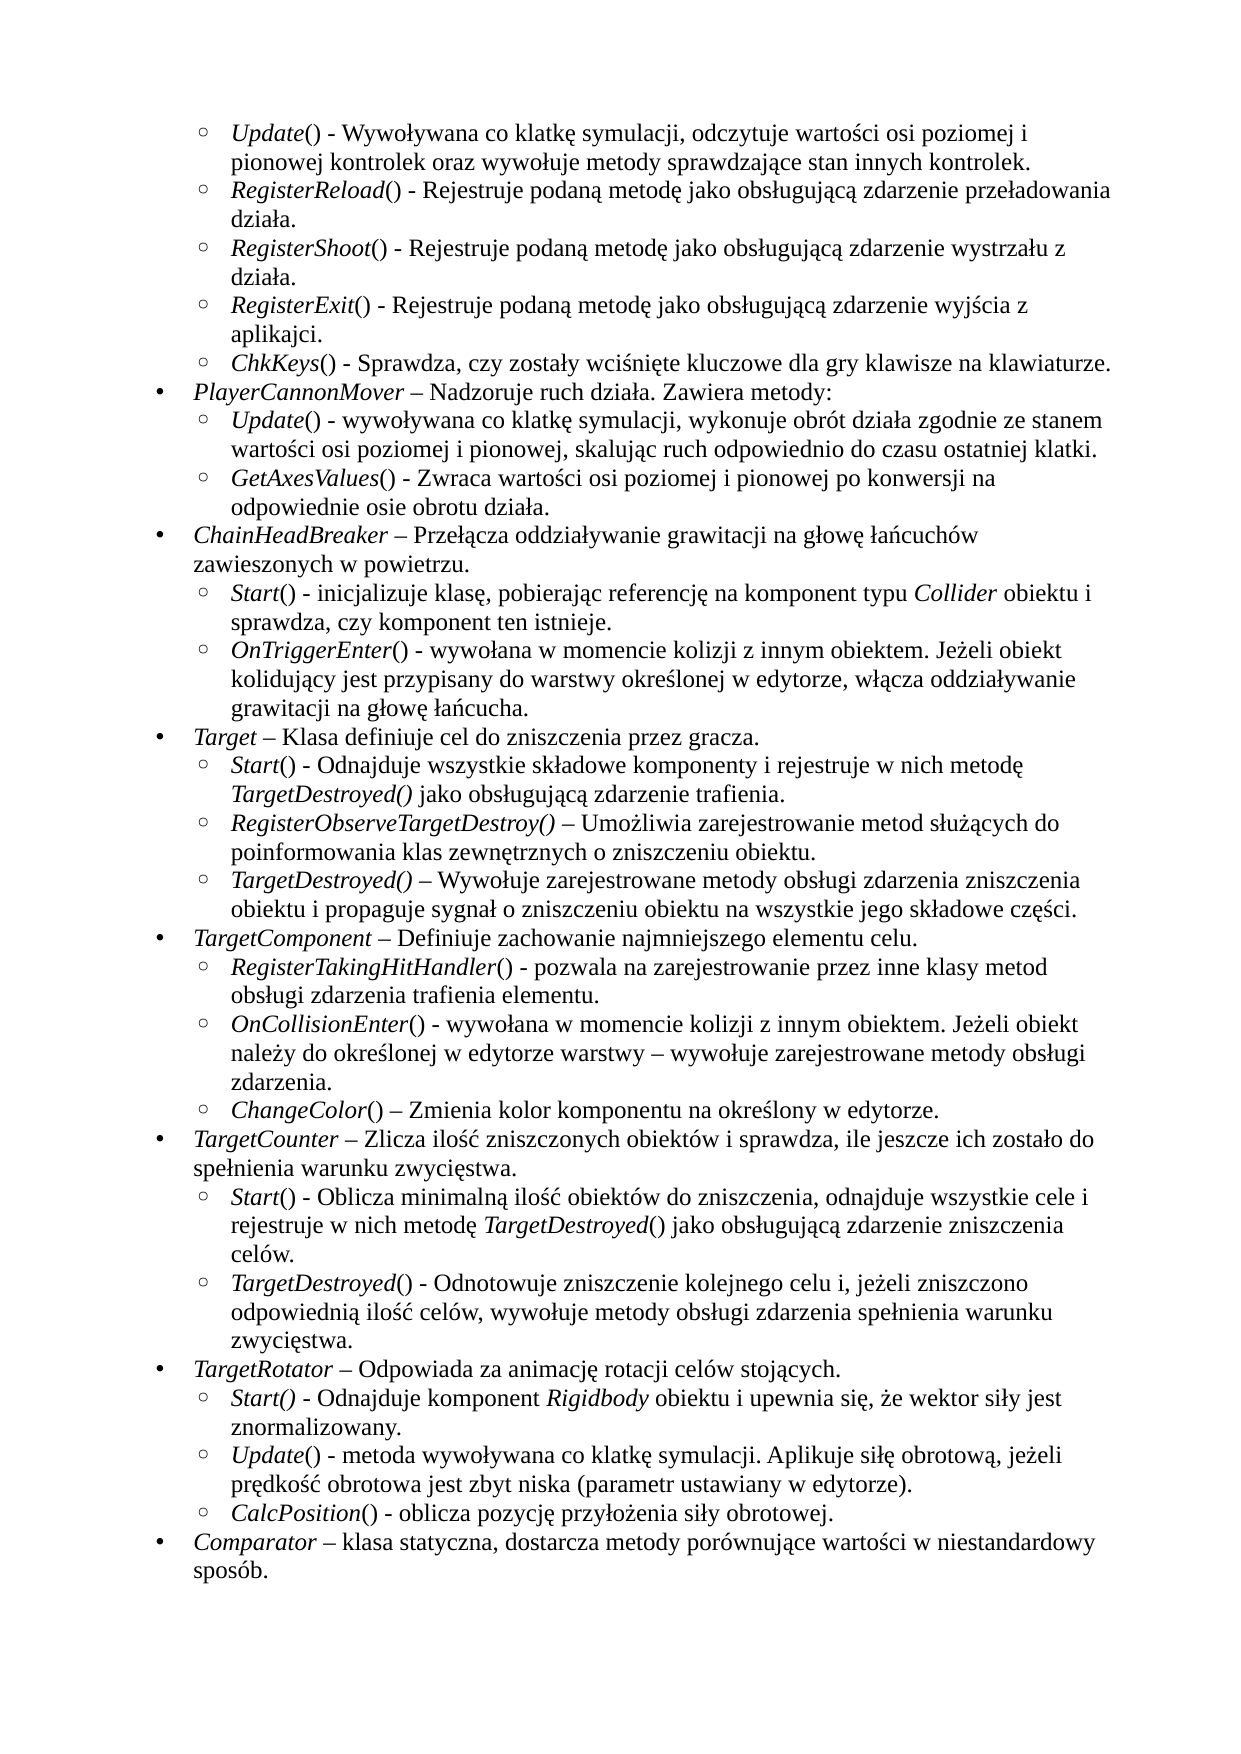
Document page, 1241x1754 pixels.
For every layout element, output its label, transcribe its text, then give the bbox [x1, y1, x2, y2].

list CalcPosition() - oblicza pozycję przyłożenia siły obrotowej. [193, 1498, 1122, 1527]
list GetAxesValues() - Zwraca wartości osi poziomej i pionowej po konwersji na odpowiednie osie obrotu działa. [193, 463, 1122, 521]
list OnTriggerEnter() - wywołana w momencie kolizji z innym obiektem. Jeżeli obiekt kolidujący jest przypisany do warstwy określonej w edytorze, włącza oddziaływanie grawitacji na głowę łańcucha. [193, 636, 1122, 722]
list Start() - Odnajduje wszystkie składowe komponenty i rejestruje w nich metodę TargetDestroyed() jako obsługującą zdarzenie trafienia. [193, 751, 1122, 808]
list TargetComponent – Definiuje zachowanie najmniejszego elementu celu. [156, 923, 1122, 952]
list TargetRotator – Odpowiada za animację rotacji celów stojących. [156, 1354, 1122, 1383]
list Target – Klasa definiuje cel do zniszczenia przez gracza. [156, 722, 1122, 751]
list PlayerCannonMover – Nadzoruje ruch działa. Zawiera metody: [156, 377, 1122, 406]
list OnCollisionEnter() - wywołana w momencie kolizji z innym obiektem. Jeżeli obiekt należy do określonej w edytorze warstwy – wywołuje zarejestrowane metody obsługi zdarzenia. [193, 1009, 1122, 1096]
list RegisterReload() - Rejestruje podaną metodę jako obsługującą zdarzenie przeładowania działa. [193, 176, 1122, 233]
list Start() - Odnajduje komponent Rigidbody obiektu i upewnia się, że wektor siły jest znormalizowany. [193, 1383, 1122, 1441]
list Start() - inicjalizuje klasę, pobierając referencję na komponent typu Collider obiektu i sprawdza, czy komponent ten istnieje. [193, 578, 1122, 636]
list RegisterExit() - Rejestruje podaną metodę jako obsługującą zdarzenie wyjścia z aplikajci. [193, 291, 1122, 348]
list TargetCounter – Zlicza ilość zniszczonych obiektów i sprawdza, ile jeszcze ich zostało do spełnienia warunku zwycięstwa. [156, 1124, 1122, 1182]
list Update() - wywoływana co klatkę symulacji, wykonuje obrót działa zgodnie ze stanem wartości osi poziomej i pionowej, skalując ruch odpowiednio do czasu ostatniej klatki. [193, 406, 1122, 463]
list Update() - Wywoływana co klatkę symulacji, odczytuje wartości osi poziomej i pionowej kontrolek oraz wywołuje metody sprawdzające stan innych kontrolek. [193, 118, 1122, 176]
list ChangeColor() – Zmienia kolor komponentu na określony w edytorze. [193, 1096, 1122, 1124]
list Comparator – klasa statyczna, dostarcza metody porównujące wartości w niestandardowy sposób. [156, 1527, 1122, 1584]
list TargetDestroyed() - Odnotowuje zniszczenie kolejnego celu i, jeżeli zniszczono odpowiednią ilość celów, wywołuje metody obsługi zdarzenia spełnienia warunku zwycięstwa. [193, 1268, 1122, 1354]
list ChkKeys() - Sprawdza, czy zostały wciśnięte kluczowe dla gry klawisze na klawiaturze. [193, 348, 1122, 377]
list Start() - Oblicza minimalną ilość obiektów do zniszczenia, odnajduje wszystkie cele i rejestruje w nich metodę TargetDestroyed() jako obsługującą zdarzenie zniszczenia celów. [193, 1182, 1122, 1268]
list ChainHeadBreaker – Przełącza oddziaływanie grawitacji na głowę łańcuchów zawieszonych w powietrzu. [156, 521, 1122, 578]
list TargetDestroyed() – Wywołuje zarejestrowane metody obsługi zdarzenia zniszczenia obiektu i propaguje sygnał o zniszczeniu obiektu na wszystkie jego składowe części. [193, 866, 1122, 923]
list Update() - metoda wywoływana co klatkę symulacji. Aplikuje siłę obrotową, jeżeli prędkość obrotowa jest zbyt niska (parametr ustawiany w edytorze). [193, 1441, 1122, 1498]
list RegisterObserveTargetDestroy() – Umożliwia zarejestrowanie metod służących do poinformowania klas zewnętrznych o zniszczeniu obiektu. [193, 808, 1122, 866]
list RegisterTakingHitHandler() - pozwala na zarejestrowanie przez inne klasy metod obsługi zdarzenia trafienia elementu. [193, 952, 1122, 1009]
list RegisterShoot() - Rejestruje podaną metodę jako obsługującą zdarzenie wystrzału z działa. [193, 233, 1122, 291]
